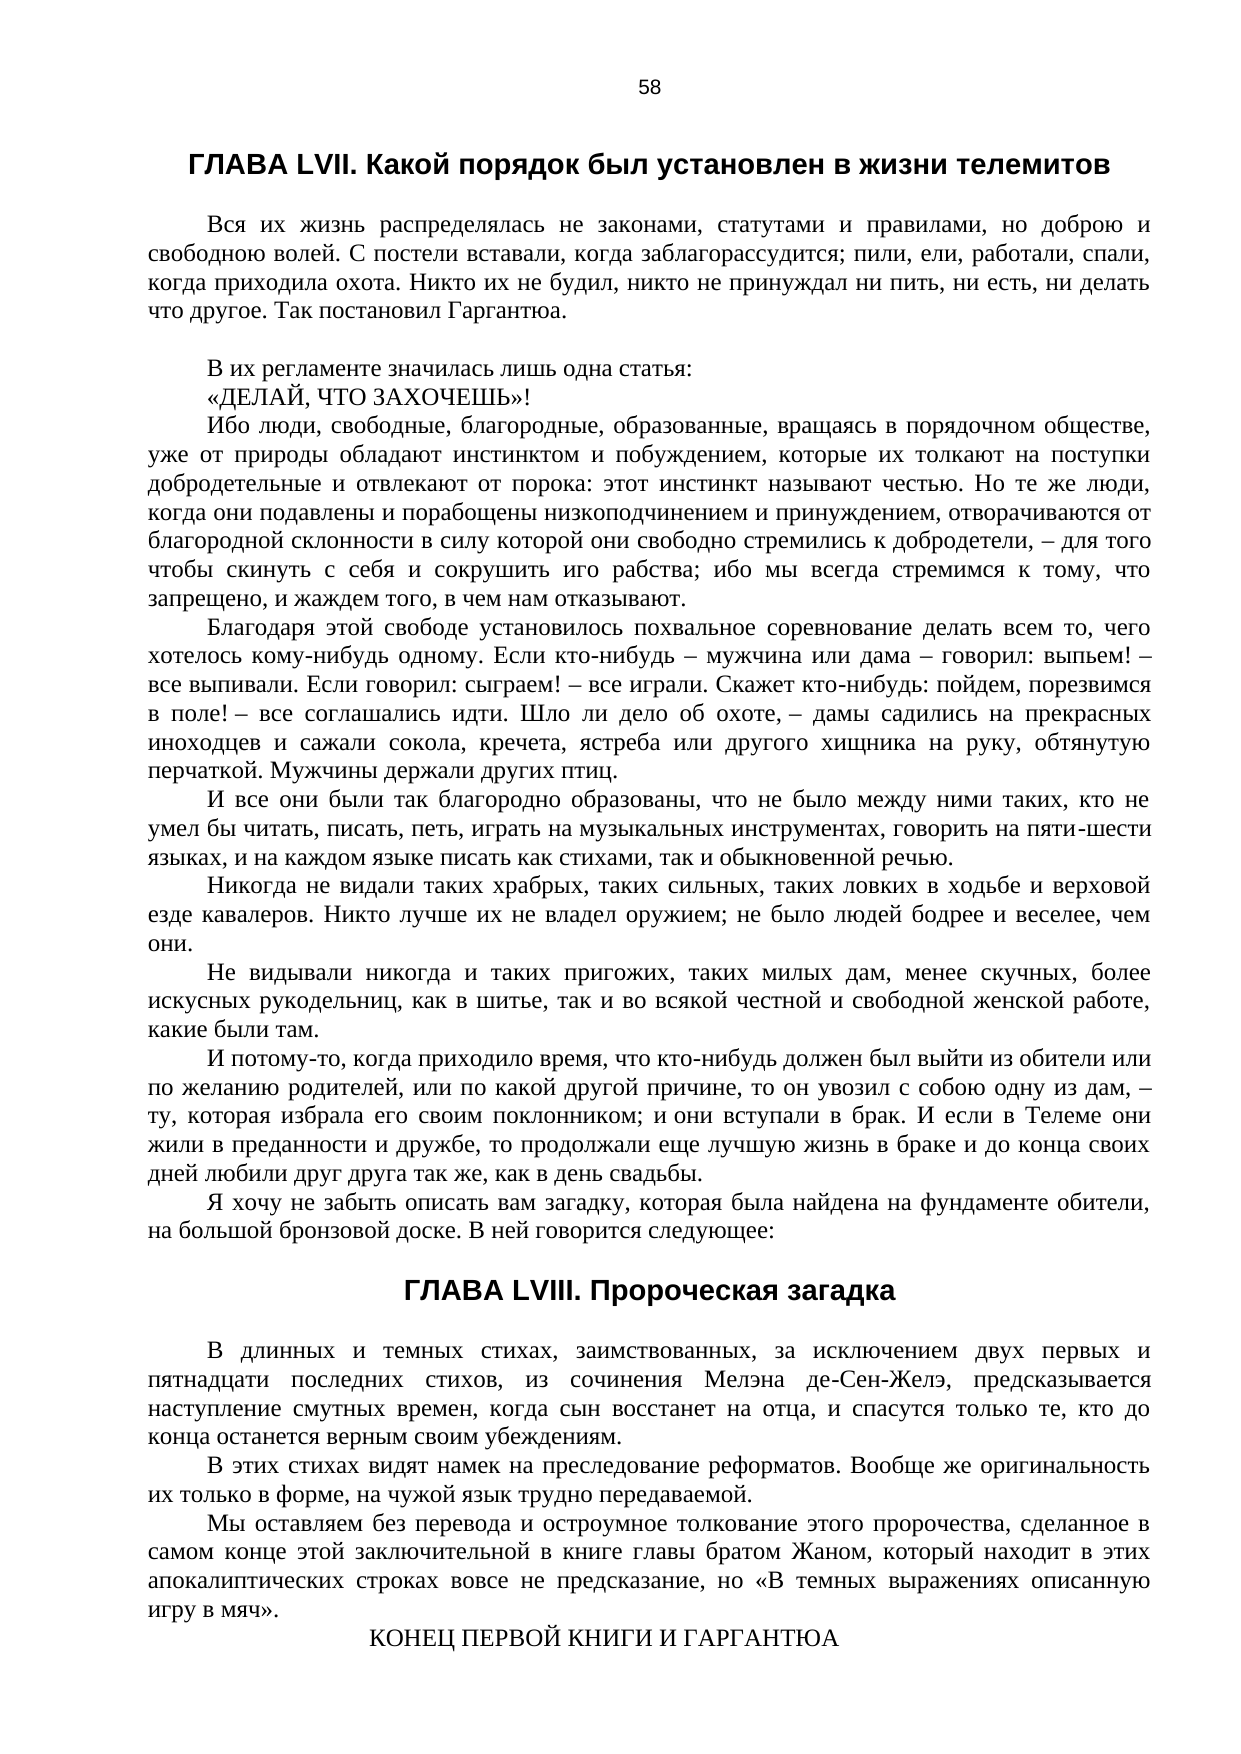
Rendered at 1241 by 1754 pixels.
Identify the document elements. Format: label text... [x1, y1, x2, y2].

text И все они были так благородно образованы, что не было между ними таких, кто не умел бы читать, писать, петь, играть на музыкальных инструментах, говорить на пяти‑шести языках, и на каждом языке писать как стихами, так и обыкновенной речью. [148, 784, 1152, 870]
subtitle ГЛАВА LVIII. Пророческая загадка [148, 1273, 1152, 1306]
text И потому‑то, когда приходило время, что кто‑нибудь должен был выйти из обители или по желанию родителей, или по какой другой причине, то он увозил с собою одну из дам, – ту, которая избрала его своим поклонником; и они вступали в брак. И если в Телеме они жили в преданности и дружбе, то продолжали еще лучшую жизнь в браке и до конца своих дней любили друг друга так же, как в день свадьбы. [148, 1043, 1152, 1187]
text Никогда не видали таких храбрых, таких сильных, таких ловких в ходьбе и верховой езде кавалеров. Никто лучше их не владел оружием; не было людей бодрее и веселее, чем они. [148, 870, 1152, 957]
text Не видывали никогда и таких пригожих, таких милых дам, менее скучных, более искусных рукодельниц, как в шитье, так и во всякой честной и свободной женской работе, какие были там. [148, 957, 1152, 1043]
text Ибо люди, свободные, благородные, образованные, вращаясь в порядочном обществе, уже от природы обладают инстинктом и побуждением, которые их толкают на поступки добродетельные и отвлекают от порока: этот инстинкт называют честью. Но те же люди, когда они подавлены и порабощены низкоподчинением и принуждением, отворачиваются от благородной склонности в силу которой они свободно стремились к добродетели, – для того чтобы скинуть с себя и сокрушить иго рабства; ибо мы всегда стремимся к тому, что запрещено, и жаждем того, в чем нам отказывают. [148, 410, 1152, 612]
subtitle ГЛАВА LVII. Какой порядок был установлен в жизни телемитов [148, 147, 1152, 180]
text В длинных и темных стихах, заимствованных, за исключением двух первых и пятнадцати последних стихов, из сочинения Мелэна де‑Сен‑Желэ, предсказывается наступление смутных времен, когда сын восстанет на отца, и спасутся только те, кто до конца останется верным своим убеждениям. [148, 1335, 1152, 1450]
text «ДЕЛАЙ, ЧТО ЗАХОЧЕШЬ»! [148, 382, 1152, 410]
text Вся их жизнь распределялась не законами, статутами и правилами, но доброю и свободною волей. С постели вставали, когда заблагорассудится; пили, ели, работали, спали, когда приходила охота. Никто их не будил, никто не принуждал ни пить, ни есть, ни делать что другое. Так постановил Гаргантюа. [148, 209, 1152, 324]
text Я хочу не забыть описать вам загадку, которая была найдена на фундаменте обители, на большой бронзовой доске. В ней говорится следующее: [148, 1187, 1152, 1244]
text В этих стихах видят намек на преследование реформатов. Вообще же оригинальность их только в форме, на чужой язык трудно передаваемой. [148, 1450, 1152, 1508]
text Благодаря этой свободе установилось похвальное соревнование делать всем то, чего хотелось кому‑нибудь одному. Если кто‑нибудь – мужчина или дама – говорил: выпьем! – все выпивали. Если говорил: сыграем! – все играли. Скажет кто‑нибудь: пойдем, порезвимся в поле! – все соглашались идти. Шло ли дело об охоте, – дамы садились на прекрасных иноходцев и сажали сокола, кречета, ястреба или другого хищника на руку, обтянутую перчаткой. Мужчины держали других птиц. [148, 612, 1152, 784]
text В их регламенте значилась лишь одна статья: [148, 353, 1152, 382]
text Мы оставляем без перевода и остроумное толкование этого пророчества, сделанное в самом конце этой заключительной в книге главы братом Жаном, который находит в этих апокалиптических строках вовсе не предсказание, но «В темных выражениях описанную игру в мяч». [148, 1508, 1152, 1623]
text КОНЕЦ ПЕРВОЙ КНИГИ И ГАРГАНТЮА [295, 1623, 1152, 1651]
